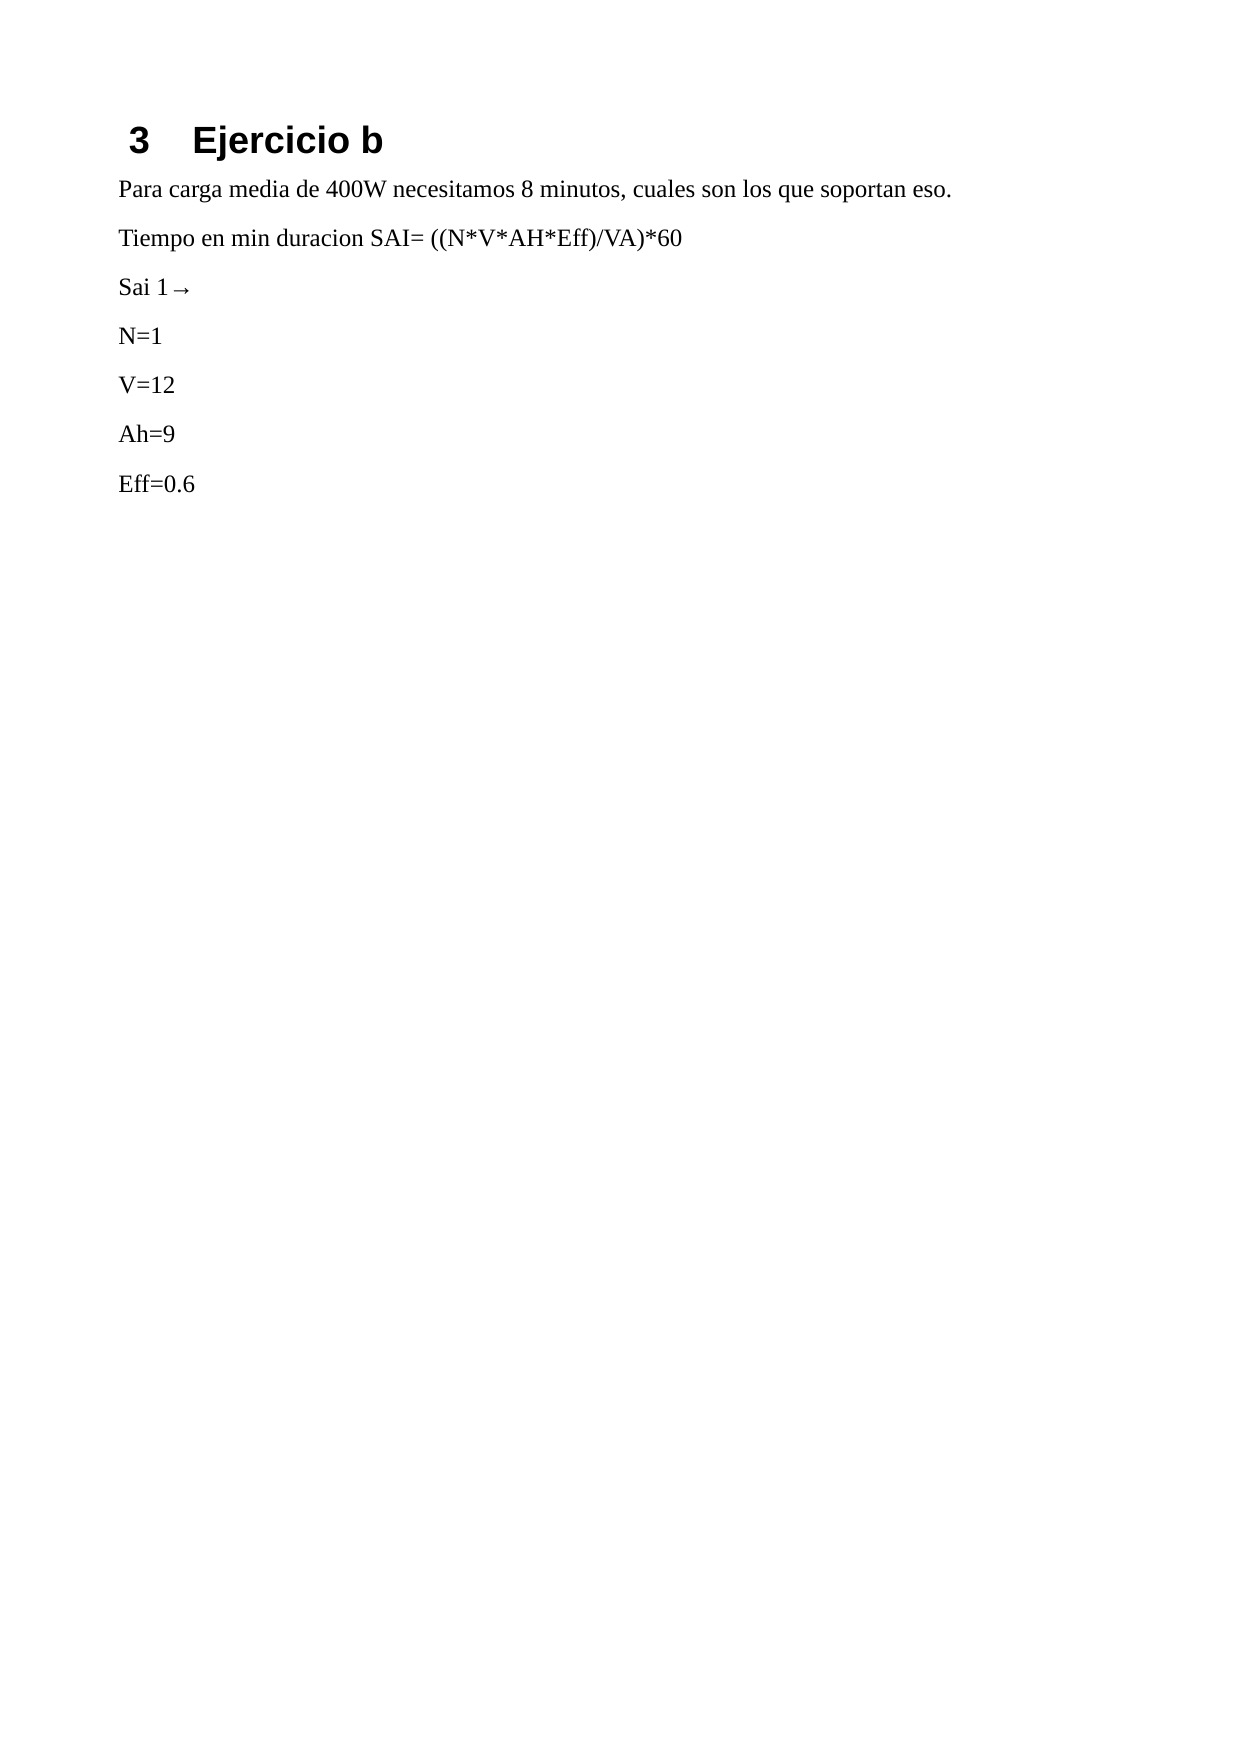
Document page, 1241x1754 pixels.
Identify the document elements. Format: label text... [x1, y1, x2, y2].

text N=1 [118, 321, 1122, 350]
text Para carga media de 400W necesitamos 8 minutos, cuales son los que soportan eso. [118, 174, 1122, 203]
text Ah=9 [118, 419, 1122, 448]
text Tiempo en min duracion SAI= ((N*V*AH*Eff)/VA)*60 [118, 223, 1122, 252]
text Sai 1→ [118, 272, 1122, 301]
text Eff=0.6 [118, 469, 1122, 497]
subtitle Ejercicio b [118, 118, 1122, 162]
text V=12 [118, 371, 1122, 399]
